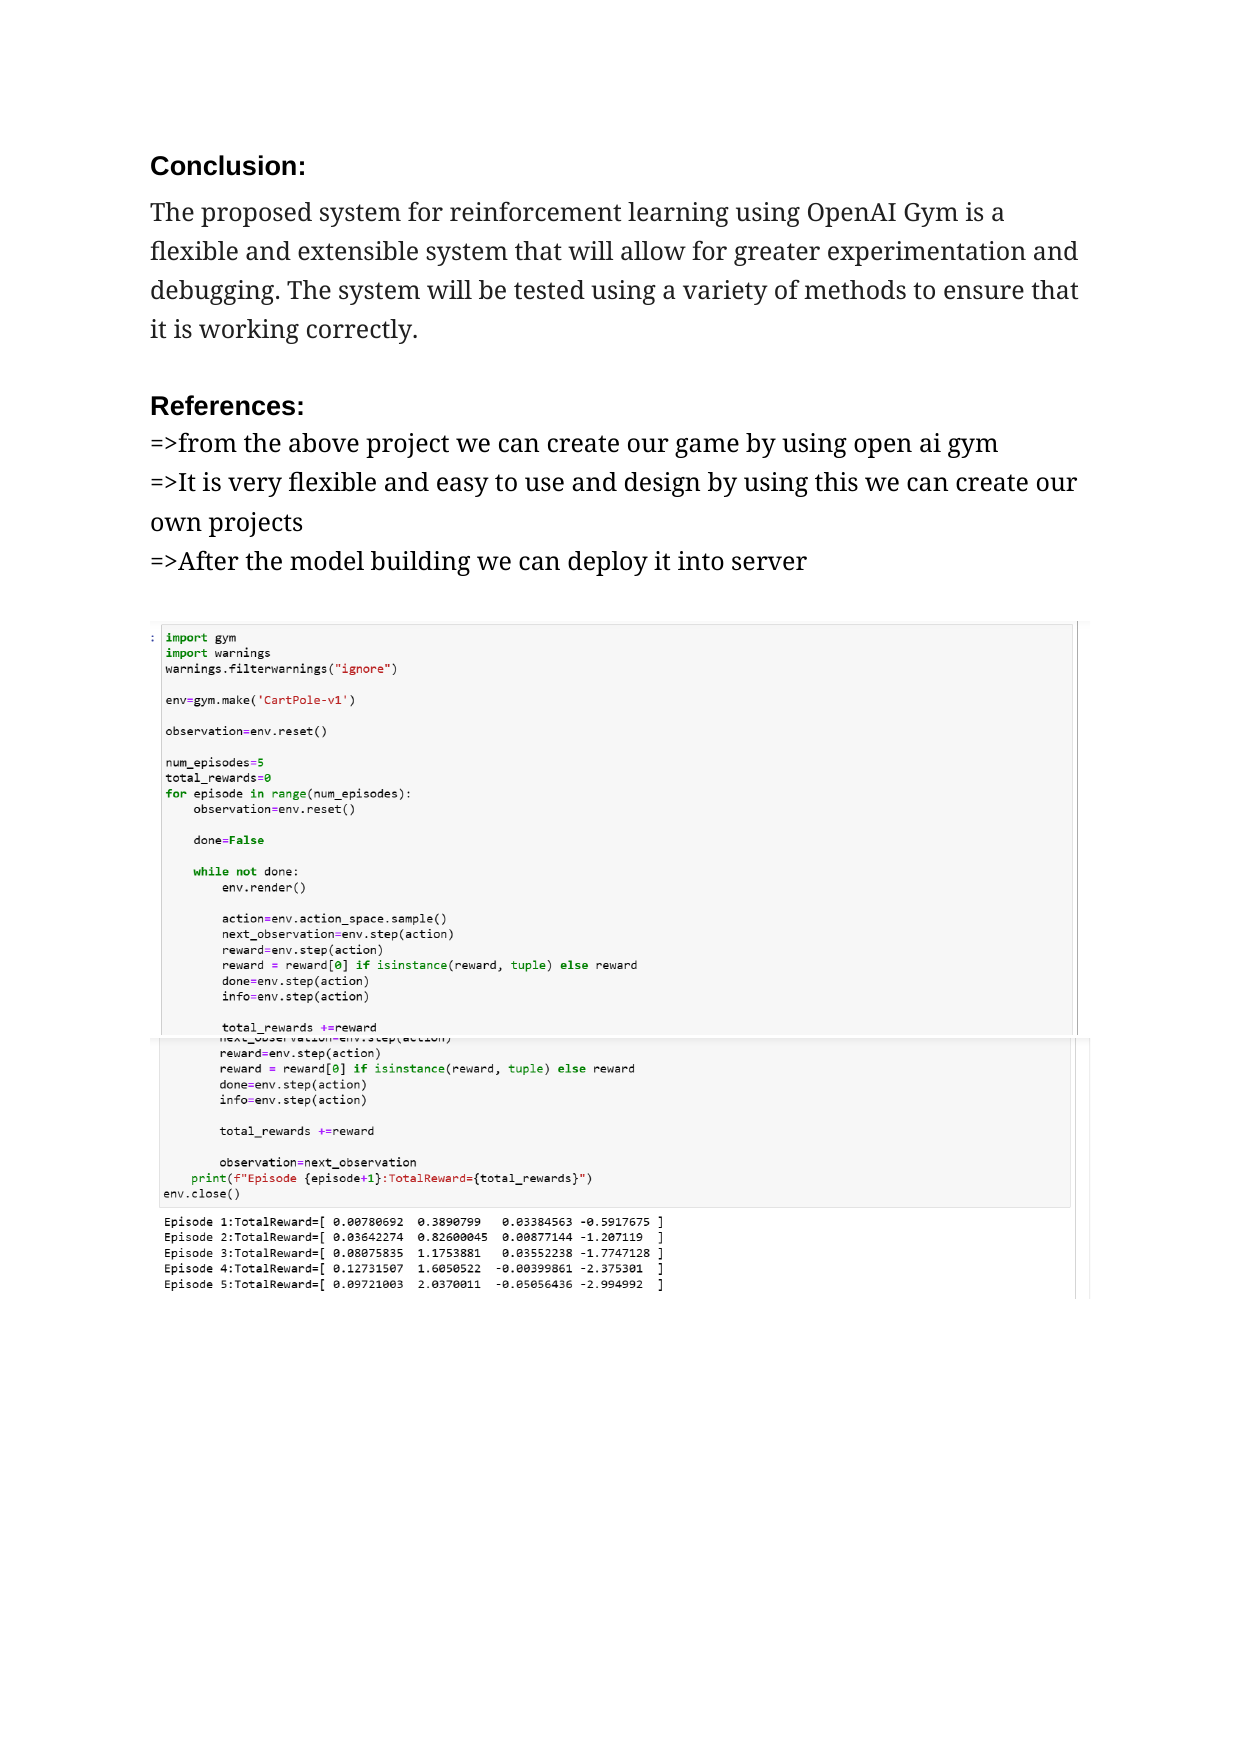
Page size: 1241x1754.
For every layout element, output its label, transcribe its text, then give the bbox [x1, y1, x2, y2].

picture [150, 1038, 1091, 1299]
text =>After the model building we can deploy it into server [150, 543, 1090, 577]
text Conclusion: [150, 150, 1090, 181]
text =>It is very flexible and easy to use and design by using this we can create our own projects [150, 465, 1090, 538]
text =>from the above project we can create our game by using open ai gym [150, 426, 1090, 460]
text References: [150, 390, 1090, 421]
text The proposed system for reinforcement learning using OpenAI Gym is a flexible and extensible system that will allow for greater experimentation and debugging. The system will be tested using a variety of methods to ensure that it is working correctly. [150, 194, 1090, 346]
picture [150, 621, 1091, 1035]
